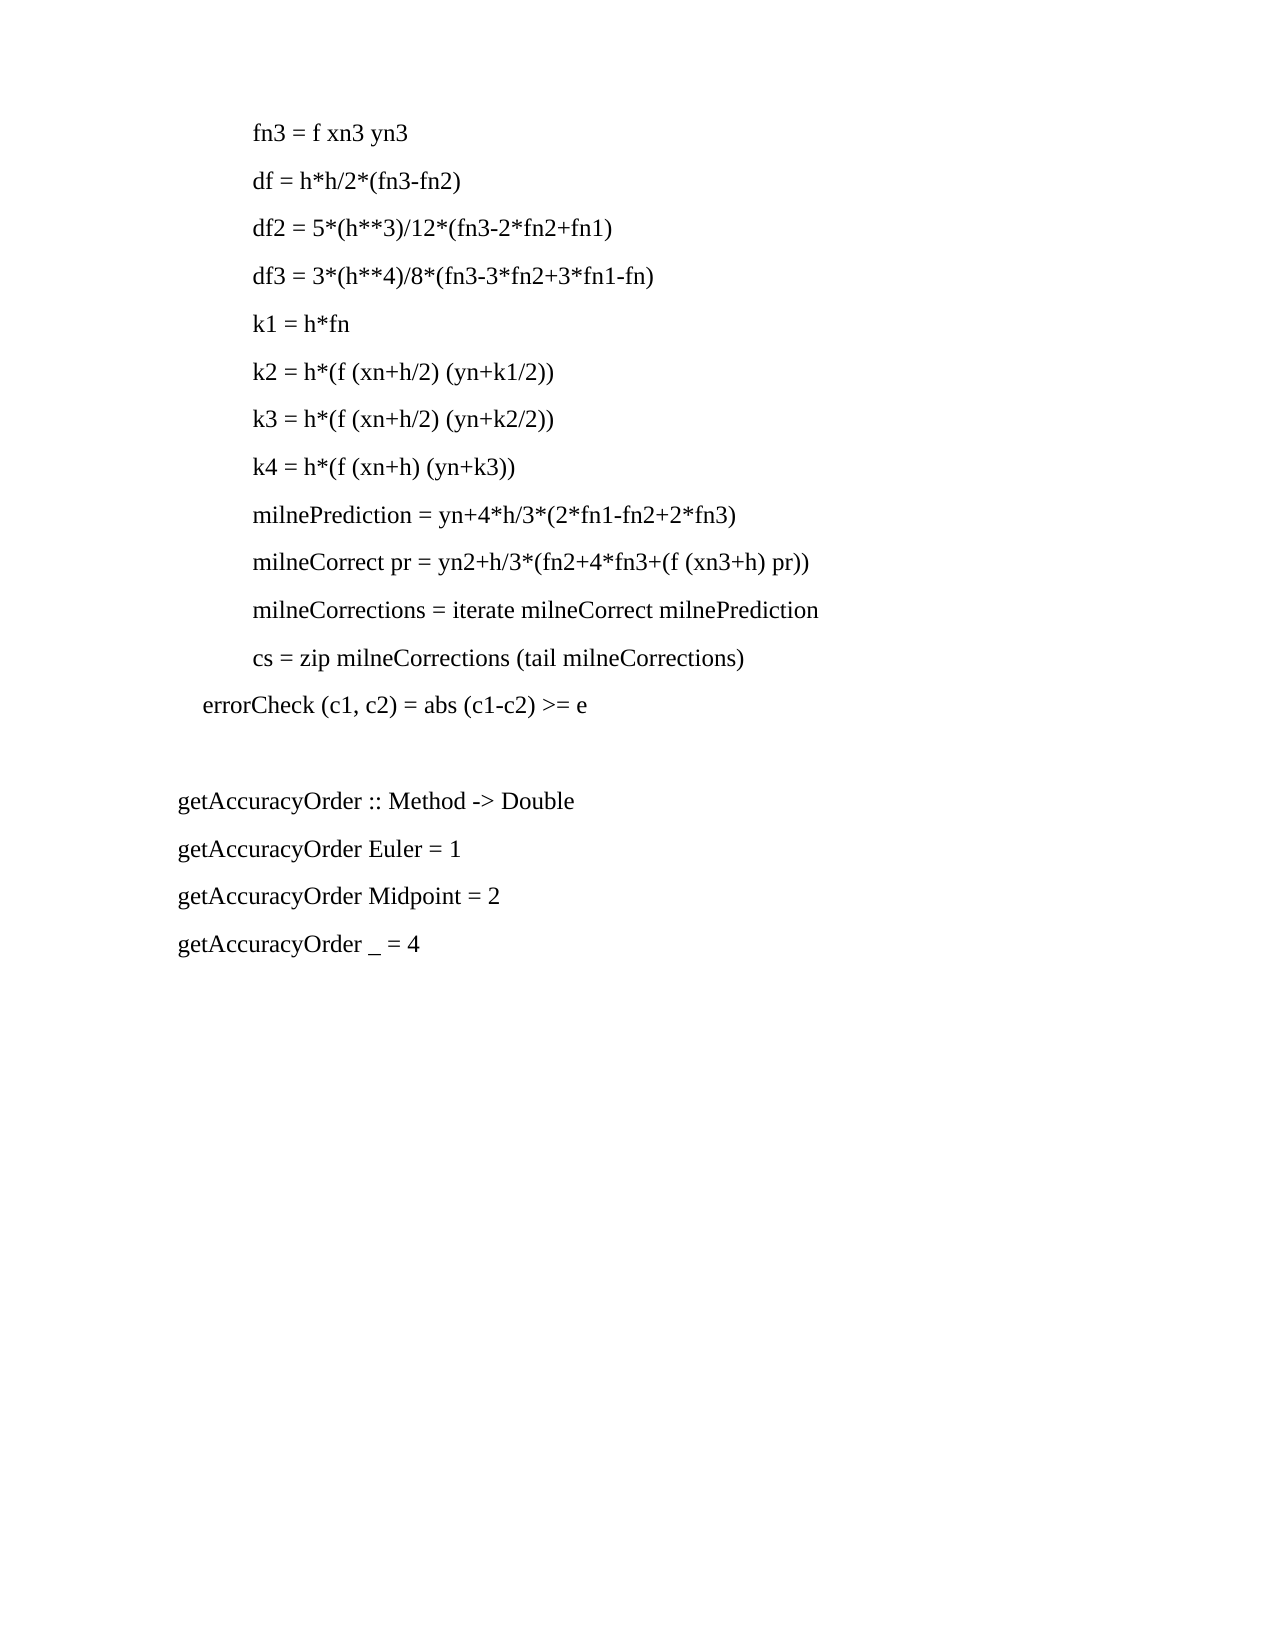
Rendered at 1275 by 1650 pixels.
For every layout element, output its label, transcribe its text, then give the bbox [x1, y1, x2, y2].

text cs = zip milneCorrections (tail milneCorrections) [177, 643, 1186, 672]
text df3 = 3*(h**4)/8*(fn3-3*fn2+3*fn1-fn) [177, 261, 1186, 290]
text getAccuracyOrder :: Method -> Double [177, 786, 1186, 815]
text milneCorrect pr = yn2+h/3*(fn2+4*fn3+(f (xn3+h) pr)) [177, 547, 1186, 576]
text errorCheck (c1, c2) = abs (c1-c2) >= e [177, 691, 1186, 719]
text k2 = h*(f (xn+h/2) (yn+k1/2)) [177, 357, 1186, 385]
text df2 = 5*(h**3)/12*(fn3-2*fn2+fn1) [177, 213, 1186, 242]
text k4 = h*(f (xn+h) (yn+k3)) [177, 452, 1186, 481]
text getAccuracyOrder _ = 4 [177, 929, 1186, 958]
text getAccuracyOrder Midpoint = 2 [177, 881, 1186, 910]
text fn3 = f xn3 yn3 [177, 118, 1186, 147]
text milnePrediction = yn+4*h/3*(2*fn1-fn2+2*fn3) [177, 500, 1186, 528]
text getAccuracyOrder Euler = 1 [177, 834, 1186, 862]
text k1 = h*fn [177, 309, 1186, 338]
text k3 = h*(f (xn+h/2) (yn+k2/2)) [177, 404, 1186, 433]
text df = h*h/2*(fn3-fn2) [177, 166, 1186, 194]
text milneCorrections = iterate milneCorrect milnePrediction [177, 595, 1186, 624]
